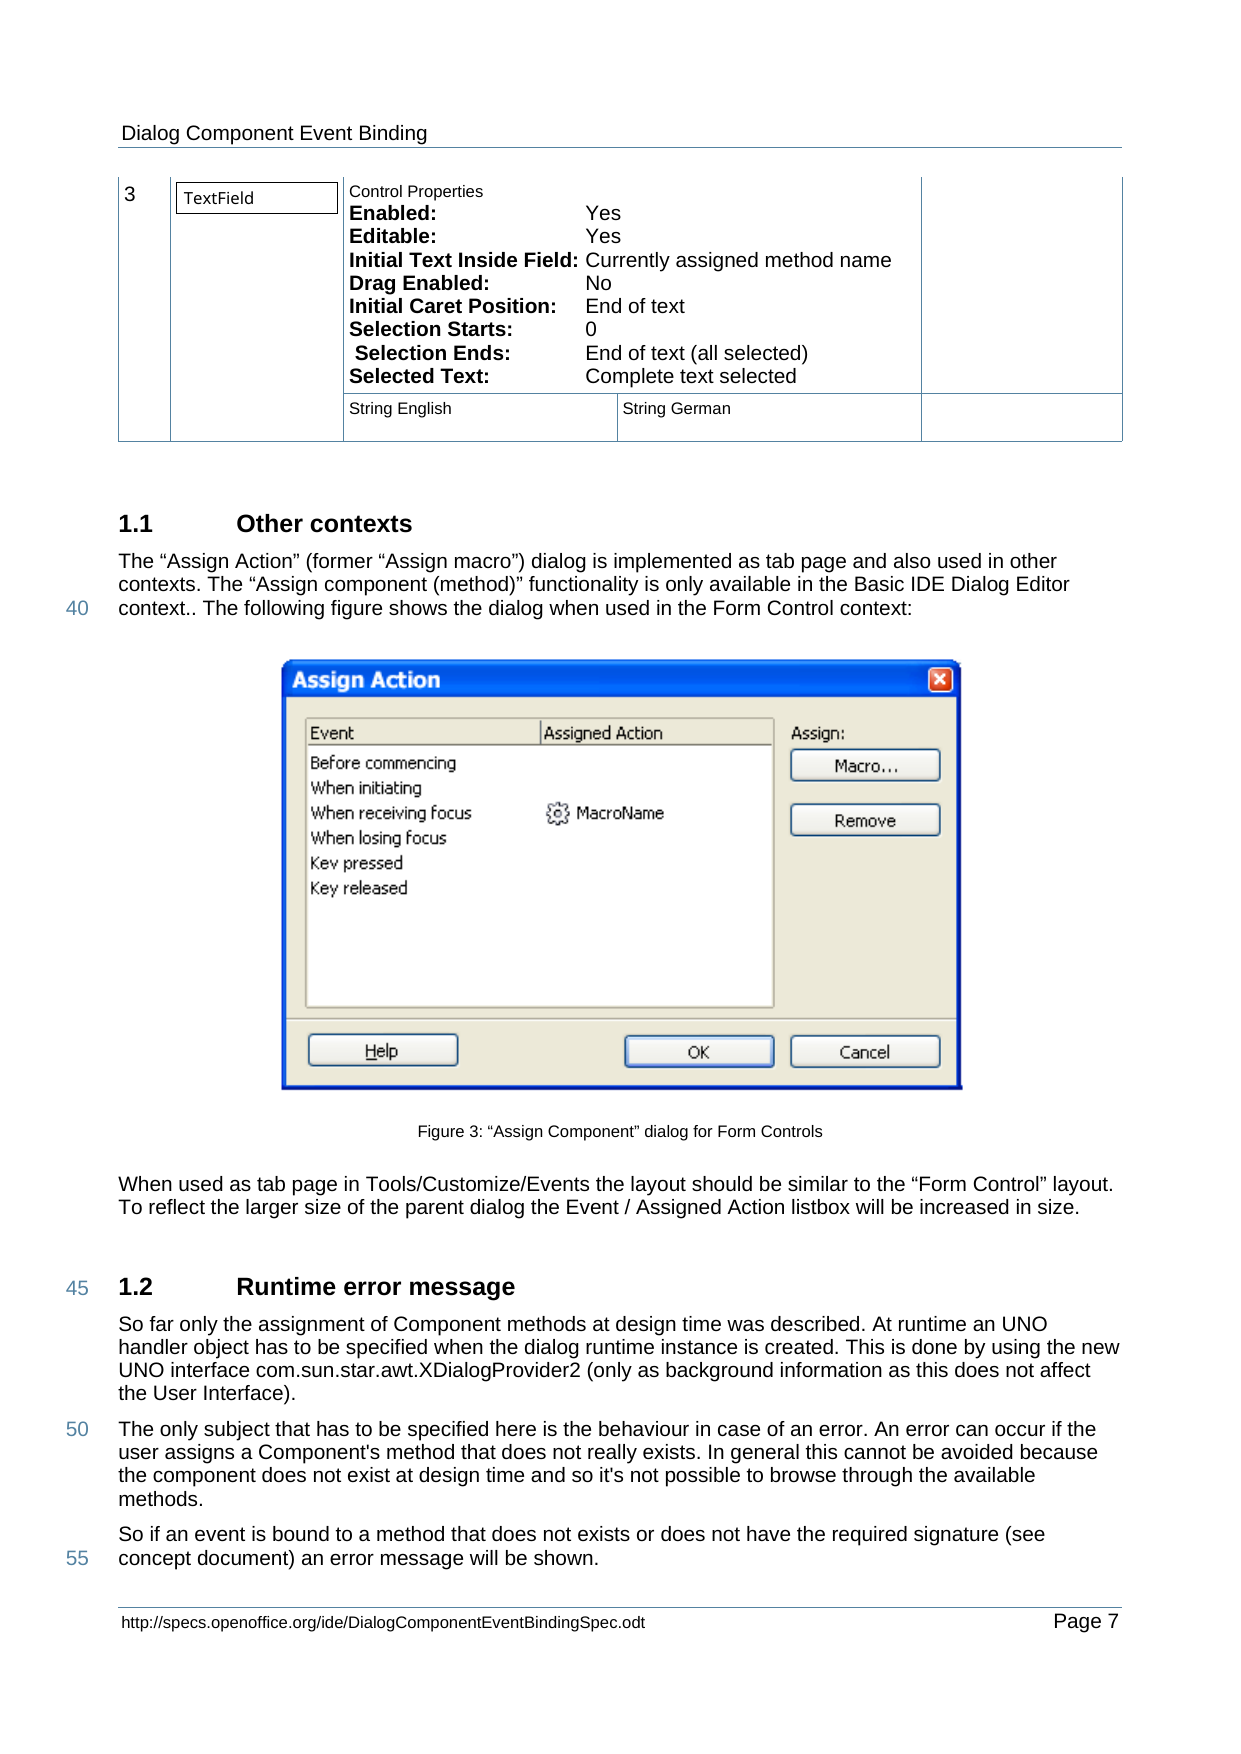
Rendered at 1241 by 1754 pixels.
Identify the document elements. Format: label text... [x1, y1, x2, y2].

subtitle Runtime error message [118, 1272, 1122, 1300]
table_header [171, 177, 343, 441]
table_header Control Properties Enabled: Yes Editable: Yes Initial Text Inside Field: Currently assigned method name Drag Enabled: No Initial Caret Position: End of text Selection Starts: 0 Selection Ends: End of text (all selected) Selected Text: Complete text selected [344, 177, 921, 393]
subtitle Other contexts [118, 510, 1122, 538]
text So if an event is bound to a method that does not exists or does not have the required signature (see concept document) an error message will be shown. [118, 1523, 1122, 1569]
table_cell String English [344, 394, 617, 441]
text Figure 3: “Assign Component” dialog for Form Controls [118, 1122, 1122, 1159]
table_header 3 [119, 177, 170, 441]
picture [274, 655, 966, 1098]
table_cell String German [618, 394, 921, 441]
text The “Assign Action” (former “Assign macro”) dialog is implemented as tab page and also used in other contexts. The “Assign component (method)” functionality is only available in the Basic IDE Dialog Editor context.. The following figure shows the dialog when used in the Form Control context: [118, 550, 1122, 643]
table_cell [922, 394, 1122, 441]
table_header [922, 177, 1122, 393]
text So far only the assignment of Component methods at design time was described. At runtime an UNO handler object has to be specified when the dialog runtime instance is created. This is done by using the new UNO interface com.sun.star.awt.XDialogProvider2 (only as background information as this does not affect the User Interface). [118, 1312, 1122, 1405]
text When used as tab page in Tools/Customize/Events the layout should be similar to the “Form Control” layout. To reflect the larger size of the parent dialog the Event / Assigned Action listbox will be increased in size. [118, 1172, 1122, 1218]
text The only subject that has to be specified here is the behaviour in case of an error. An error can occur if the user assigns a Component's method that does not really exists. In general this cannot be avoided because the component does not exist at design time and so it's not possible to browse through the available methods. [118, 1417, 1122, 1510]
